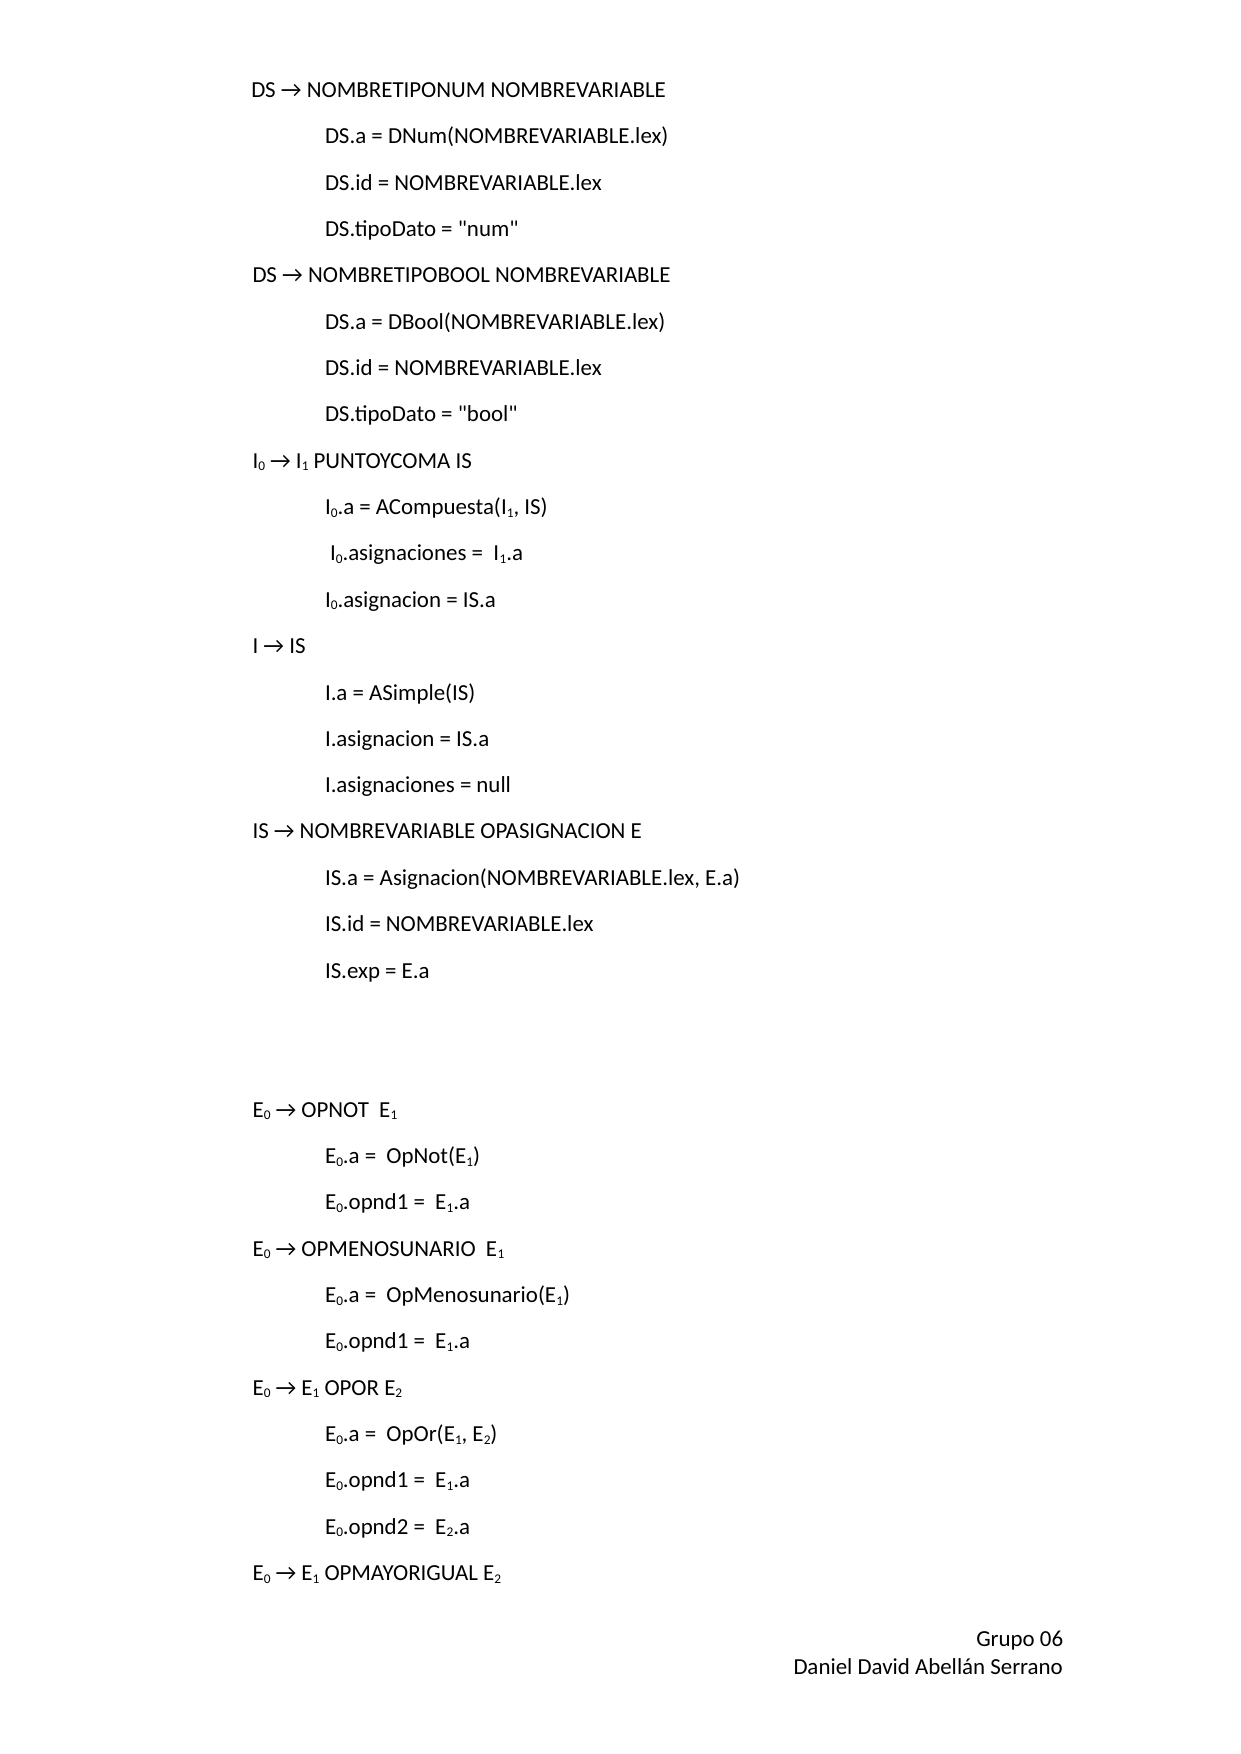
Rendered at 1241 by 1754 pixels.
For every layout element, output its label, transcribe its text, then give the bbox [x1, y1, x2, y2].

text E0.opnd1 = E1.a [252, 1327, 1063, 1354]
text DS → NOMBRETIPOBOOL NOMBREVARIABLE [252, 260, 1063, 288]
text I0.asignacion = IS.a [252, 585, 1063, 613]
text DS.id = NOMBREVARIABLE.lex [252, 168, 1063, 196]
text E0.opnd2 = E2.a [252, 1512, 1063, 1540]
text DS.tipoDato = "bool" [252, 399, 1063, 427]
text DS.a = DNum(NOMBREVARIABLE.lex) [252, 121, 1063, 149]
text I.asignaciones = null [252, 770, 1063, 798]
text I.asignacion = IS.a [252, 724, 1063, 752]
text DS → NOMBRETIPONUM NOMBREVARIABLE [177, 75, 1063, 103]
text I0 → I1 PUNTOYCOMA IS [252, 446, 1063, 474]
text I.a = ASimple(IS) [252, 678, 1063, 706]
text E0 → OPNOT E1 [252, 1095, 1063, 1123]
text DS.id = NOMBREVARIABLE.lex [252, 353, 1063, 381]
text E0 → E1 OPMAYORIGUAL E2 [252, 1558, 1063, 1586]
text IS.a = Asignacion(NOMBREVARIABLE.lex, E.a) [252, 863, 1063, 891]
text E0 → E1 OPOR E2 [252, 1373, 1063, 1401]
text IS.exp = E.a [252, 956, 1063, 984]
text IS.id = NOMBREVARIABLE.lex [252, 909, 1063, 937]
text E0.opnd1 = E1.a [252, 1466, 1063, 1494]
text I → IS [252, 631, 1063, 659]
text E0.a = OpOr(E1, E2) [252, 1419, 1063, 1447]
text IS → NOMBREVARIABLE OPASIGNACION E [252, 817, 1063, 845]
text I0.a = ACompuesta(I1, IS) [252, 492, 1063, 520]
text E0 → OPMENOSUNARIO E1 [252, 1234, 1063, 1262]
text DS.a = DBool(NOMBREVARIABLE.lex) [252, 307, 1063, 335]
text E0.a = OpNot(E1) [252, 1141, 1063, 1169]
text E0.opnd1 = E1.a [252, 1187, 1063, 1216]
text DS.tipoDato = "num" [252, 214, 1063, 242]
text I0.asignaciones = I1.a [252, 538, 1063, 567]
text E0.a = OpMenosunario(E1) [252, 1280, 1063, 1308]
